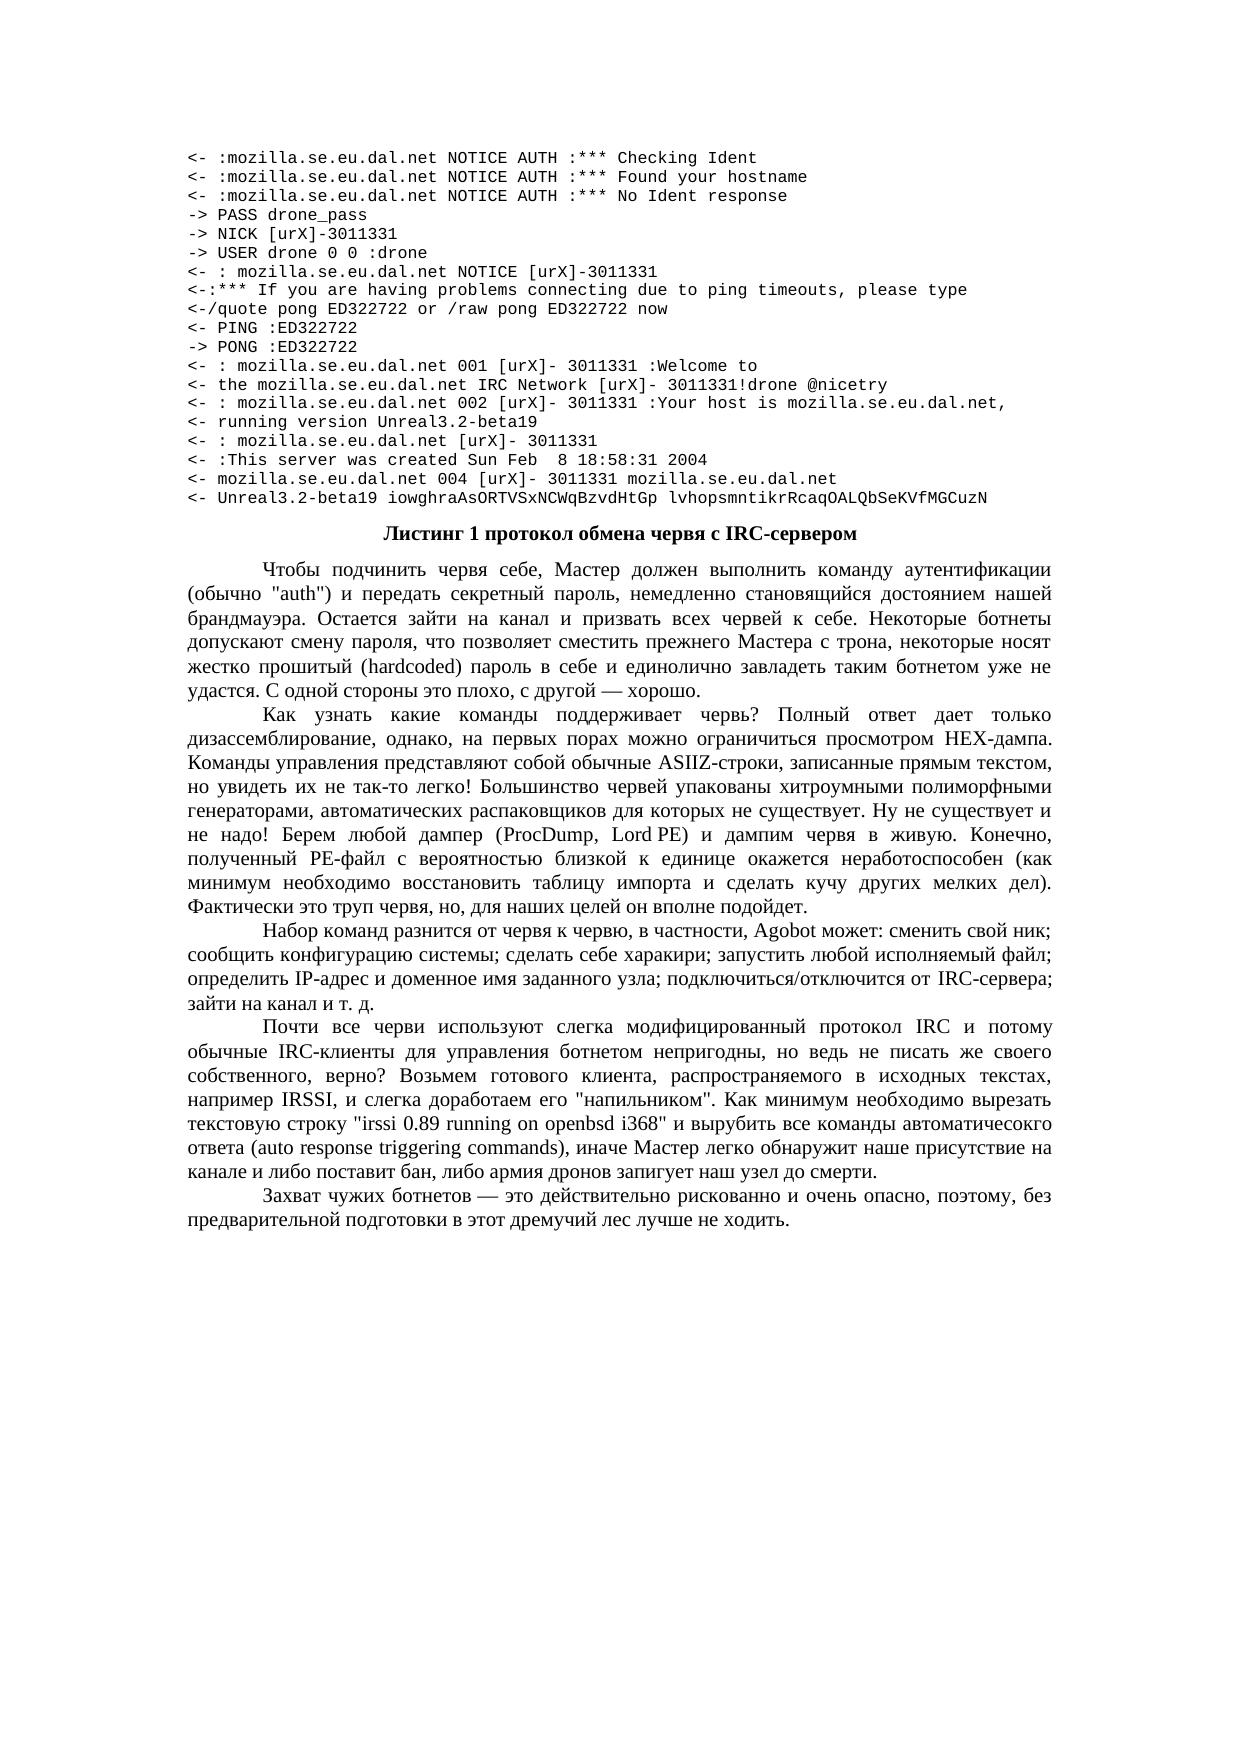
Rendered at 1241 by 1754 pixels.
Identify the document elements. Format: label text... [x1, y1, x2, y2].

text Почти все черви используют слегка модифицированный протокол IRC и потому обычные IRC-клиенты для управления ботнетом непригодны, но ведь не писать же своего собственного, верно? Возьмем готового клиента, распространяемого в исходных текстах, например IRSSI, и слегка доработаем его "напильником". Как минимум необходимо вырезать текстовую строку "irssi 0.89 running on openbsd i368" и вырубить все команды автоматичесокго ответа (auto response triggering commands), иначе Мастер легко обнаружит наше присутствие на канале и либо поставит бан, либо армия дронов запигует наш узел до смерти. [187, 1014, 1053, 1183]
text Чтобы подчинить червя себе, Мастер должен выполнить команду аутентификации (обычно "auth") и передать секретный пароль, немедленно становящийся достоянием нашей брандмауэра. Остается зайти на канал и призвать всех червей к себе. Некоторые ботнеты допускают смену пароля, что позволяет сместить прежнего Мастера с трона, некоторые носят жестко прошитый (hardcoded) пароль в себе и единолично завладеть таким ботнетом уже не удастся. С одной стороны это плохо, с другой — хорошо. [187, 557, 1053, 702]
text Листинг 1 протокол обмена червя с IRC-сервером [187, 521, 1053, 545]
text <- : mozilla.se.eu.dal.net 002 [urX]- 3011331 :Your host is mozilla.se.eu.dal.net, [187, 395, 1053, 414]
text <- PING :ED322722 [187, 320, 1053, 338]
text <- the mozilla.se.eu.dal.net IRC Network [urX]- 3011331!drone @nicetry [187, 376, 1053, 395]
text <-:*** If you are having problems connecting due to ping timeouts, please type [187, 282, 1053, 301]
text Захват чужих ботнетов — это действительно рискованно и очень опасно, поэтому, без предварительной подготовки в этот дремучий лес лучше не ходить. [187, 1183, 1053, 1231]
text Набор команд разнится от червя к червю, в частности, Agobot может: сменить свой ник; сообщить конфигурацию системы; сделать себе харакири; запустить любой исполняемый файл; определить IP-адрес и доменное имя заданного узла; подключиться/отключится от IRC-сервера; зайти на канал и т. д. [187, 918, 1053, 1014]
text <-/quote pong ED322722 or /raw pong ED322722 now [187, 301, 1053, 320]
text -> PASS drone_pass [187, 207, 1053, 225]
text <- mozilla.se.eu.dal.net 004 [urX]- 3011331 mozilla.se.eu.dal.net [187, 471, 1053, 489]
text <- : mozilla.se.eu.dal.net NOTICE [urX]-3011331 [187, 263, 1053, 282]
text -> NICK [urX]-3011331 [187, 225, 1053, 244]
text -> USER drone 0 0 :drone [187, 244, 1053, 263]
text <- : mozilla.se.eu.dal.net [urX]- 3011331 [187, 433, 1053, 452]
text -> PONG :ED322722 [187, 338, 1053, 357]
text <- :This server was created Sun Feb 8 18:58:31 2004 [187, 452, 1053, 471]
text <- Unreal3.2-beta19 iowghraAsORTVSxNCWqBzvdHtGp lvhopsmntikrRcaqOALQbSeKVfMGCuzN [187, 489, 1053, 508]
text <- :mozilla.se.eu.dal.net NOTICE AUTH :*** Checking Ident [187, 150, 1053, 169]
text Как узнать какие команды поддерживает червь? Полный ответ дает только дизассемблирование, однако, на первых порах можно ограничиться просмотром HEX-дампа. Команды управления представляют собой обычные ASIIZ-строки, записанные прямым текстом, но увидеть их не так-то легко! Большинство червей упакованы хитроумными полиморфными генераторами, автоматических распаковщиков для которых не существует. Ну не существует и не надо! Берем любой дампер (ProcDump, Lord PE) и дампим червя в живую. Конечно, полученный PE-файл с вероятностью близкой к единице окажется неработоспособен (как минимум необходимо восстановить таблицу импорта и сделать кучу других мелких дел). Фактически это труп червя, но, для наших целей он вполне подойдет. [187, 702, 1053, 918]
text <- :mozilla.se.eu.dal.net NOTICE AUTH :*** Found your hostname [187, 169, 1053, 188]
text <- : mozilla.se.eu.dal.net 001 [urX]- 3011331 :Welcome to [187, 357, 1053, 376]
text <- :mozilla.se.eu.dal.net NOTICE AUTH :*** No Ident response [187, 188, 1053, 207]
text <- running version Unreal3.2-beta19 [187, 414, 1053, 433]
